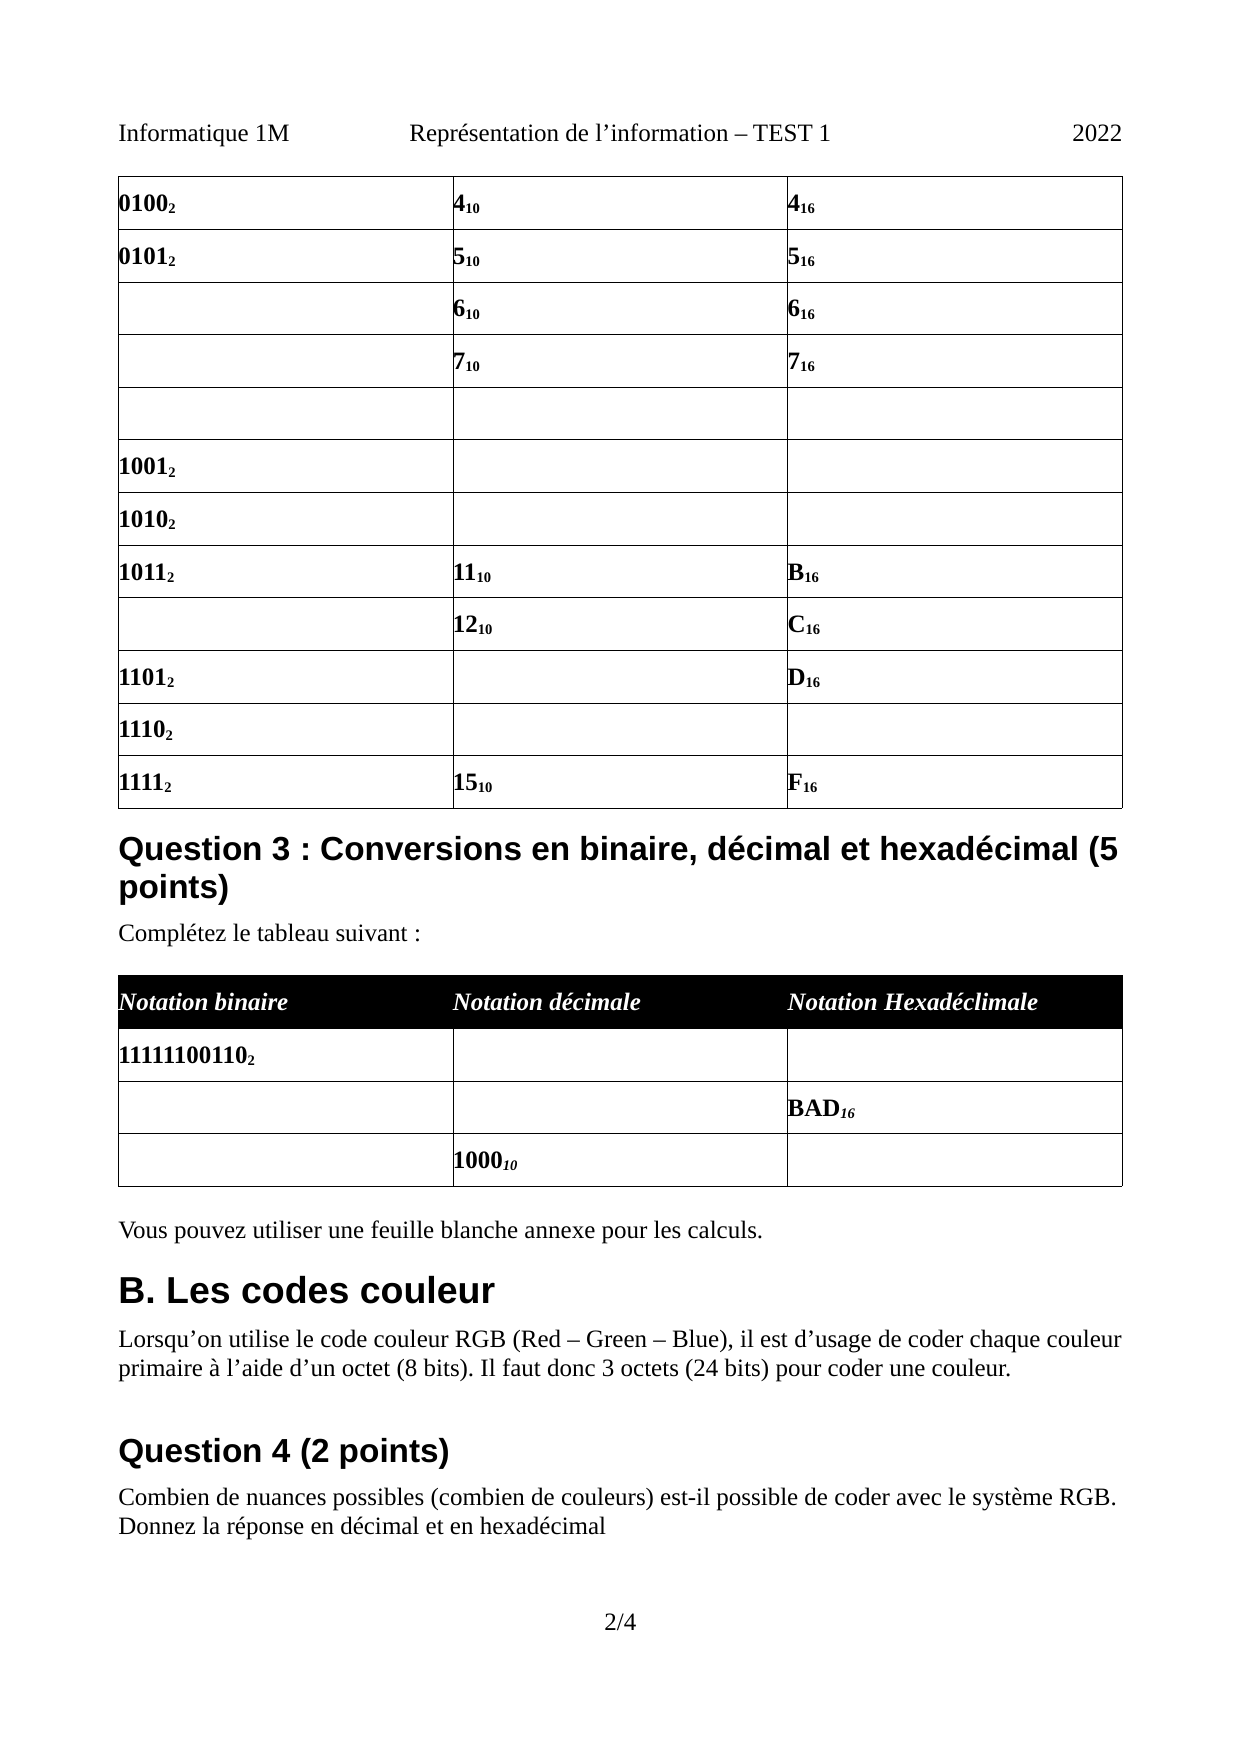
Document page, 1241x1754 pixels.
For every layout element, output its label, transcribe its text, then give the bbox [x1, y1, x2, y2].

table_cell [119, 388, 453, 439]
table_cell [788, 440, 1122, 492]
table_cell [454, 651, 787, 702]
table_cell 10012 [119, 440, 453, 492]
table_cell 01012 [119, 230, 453, 282]
table_cell 100010 [454, 1134, 787, 1186]
table_cell 510 [454, 230, 787, 282]
table_header Notation Hexadéclimale [788, 976, 1122, 1028]
table_cell BAD16 [788, 1082, 1122, 1133]
table_cell [788, 1029, 1122, 1081]
table_cell C16 [788, 598, 1122, 650]
table_cell [119, 283, 453, 334]
table_cell [454, 388, 787, 439]
table_cell [454, 1082, 787, 1133]
table_cell [788, 1134, 1122, 1186]
table_cell 516 [788, 230, 1122, 282]
table_cell 616 [788, 283, 1122, 334]
table_cell 416 [788, 177, 1122, 229]
table_cell 111111001102 [119, 1029, 453, 1081]
subtitle Question 4 (2 points) [118, 1431, 1122, 1469]
table_cell 11112 [119, 756, 453, 808]
text Combien de nuances possibles (combien de couleurs) est-il possible de coder avec le système RGB. Donnez la réponse en décimal et en hexadécimal [118, 1482, 1122, 1539]
table_cell [454, 704, 787, 755]
text Lorsqu’on utilise le code couleur RGB (Red – Green – Blue), il est d’usage de coder chaque couleur primaire à l’aide d’un octet (8 bits). Il faut donc 3 octets (24 bits) pour coder une couleur. [118, 1324, 1122, 1382]
subtitle Question 3 : Conversions en binaire, décimal et hexadécimal (5 points) [118, 828, 1122, 905]
table_cell [454, 440, 787, 492]
table_cell F16 [788, 756, 1122, 808]
table_cell [119, 1134, 453, 1186]
table_cell 1210 [454, 598, 787, 650]
table_cell 1110 [454, 546, 787, 597]
table_cell 10112 [119, 546, 453, 597]
text Vous pouvez utiliser une feuille blanche annexe pour les calculs. [118, 1215, 1122, 1243]
table_cell 710 [454, 335, 787, 387]
table_cell [788, 704, 1122, 755]
subtitle B. Les codes couleur [118, 1268, 1122, 1312]
table_cell 11102 [119, 704, 453, 755]
table_cell [454, 493, 787, 544]
table_header Notation décimale [454, 976, 787, 1028]
table_cell 11012 [119, 651, 453, 702]
table_cell 610 [454, 283, 787, 334]
table_header Notation binaire [119, 976, 453, 1028]
table_cell [788, 388, 1122, 439]
table_cell 1510 [454, 756, 787, 808]
text Complétez le tableau suivant : [118, 918, 1122, 947]
table_cell B16 [788, 546, 1122, 597]
table_cell [788, 493, 1122, 544]
table_cell 410 [454, 177, 787, 229]
table_cell [119, 598, 453, 650]
table_cell 716 [788, 335, 1122, 387]
table_cell [119, 335, 453, 387]
table_cell [454, 1029, 787, 1081]
table_cell 01002 [119, 177, 453, 229]
table_cell [119, 1082, 453, 1133]
table_cell 10102 [119, 493, 453, 544]
table_cell D16 [788, 651, 1122, 702]
